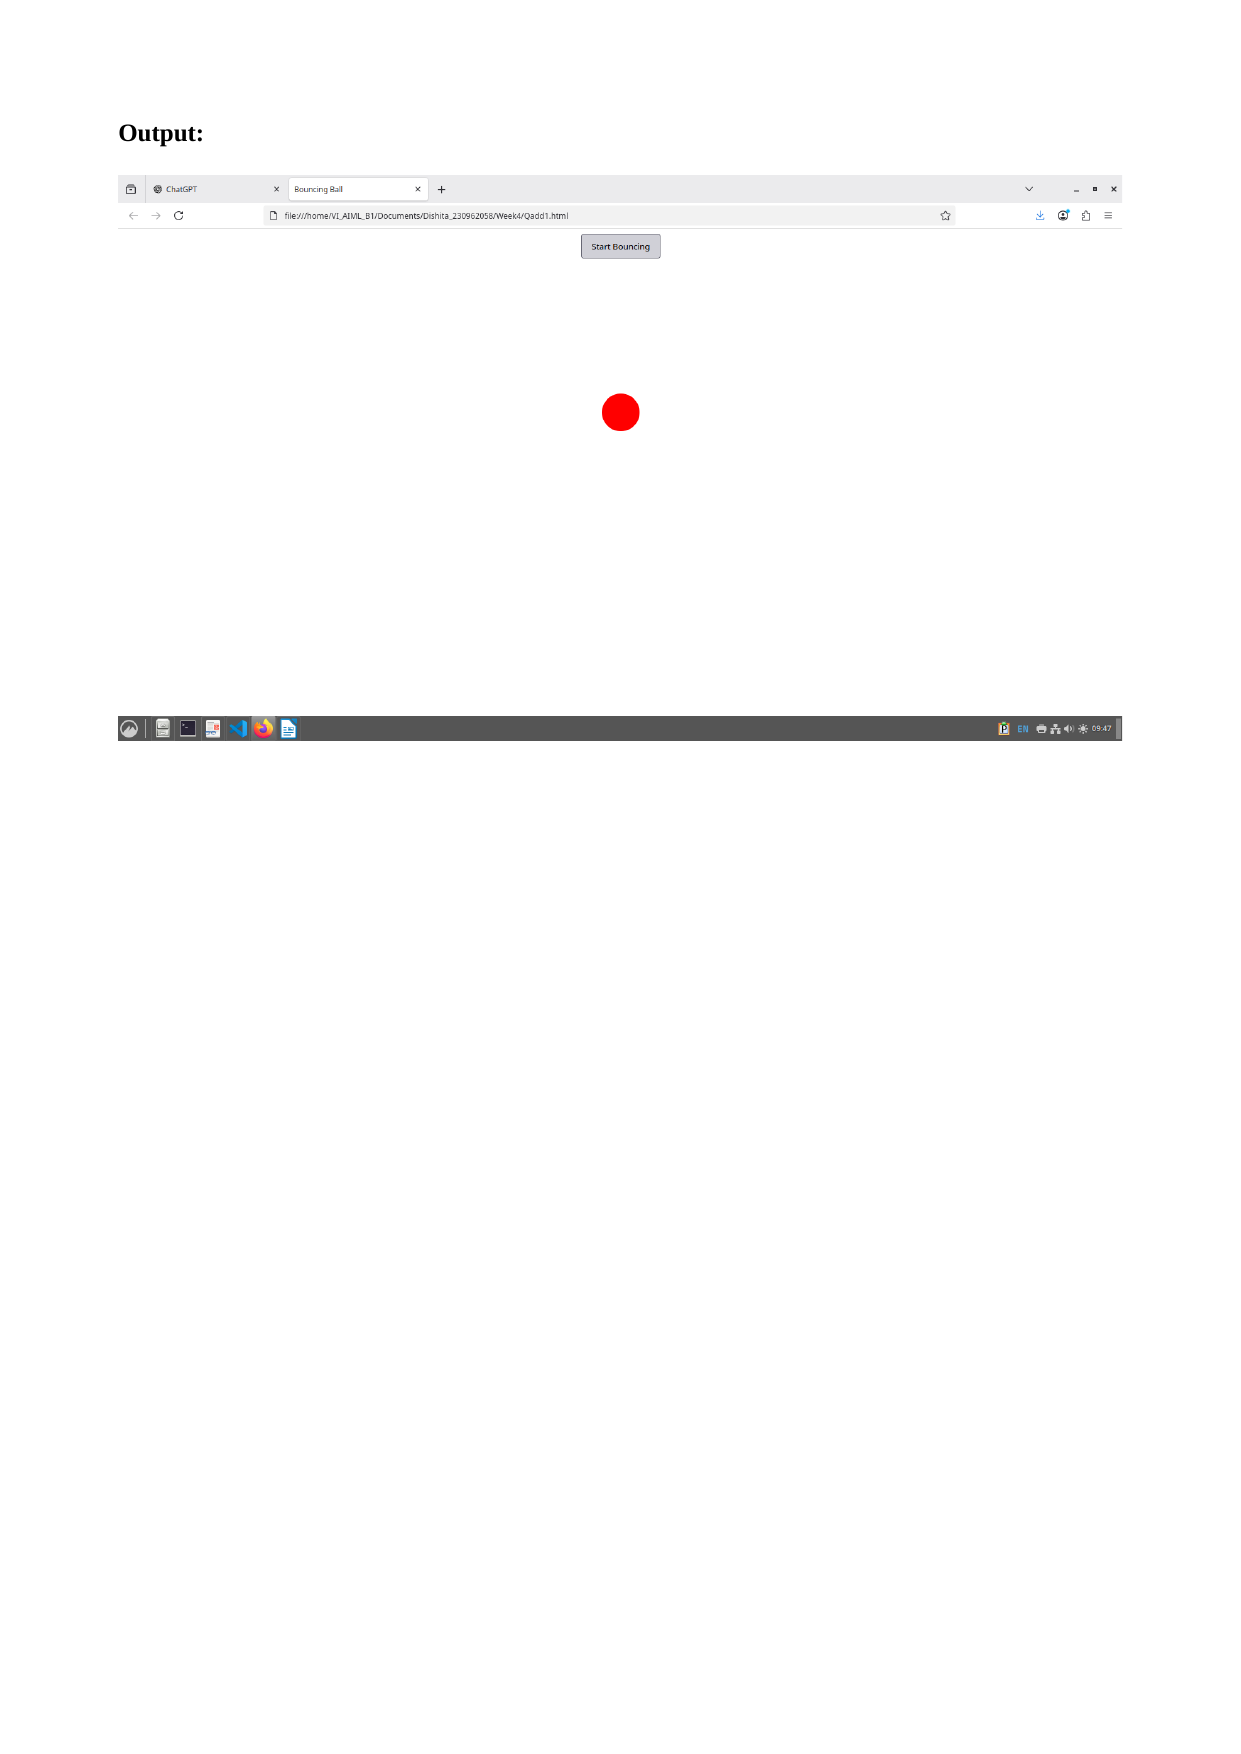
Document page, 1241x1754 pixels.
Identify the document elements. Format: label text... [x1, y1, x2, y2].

picture [118, 175, 1123, 741]
text Output: [118, 118, 1122, 147]
